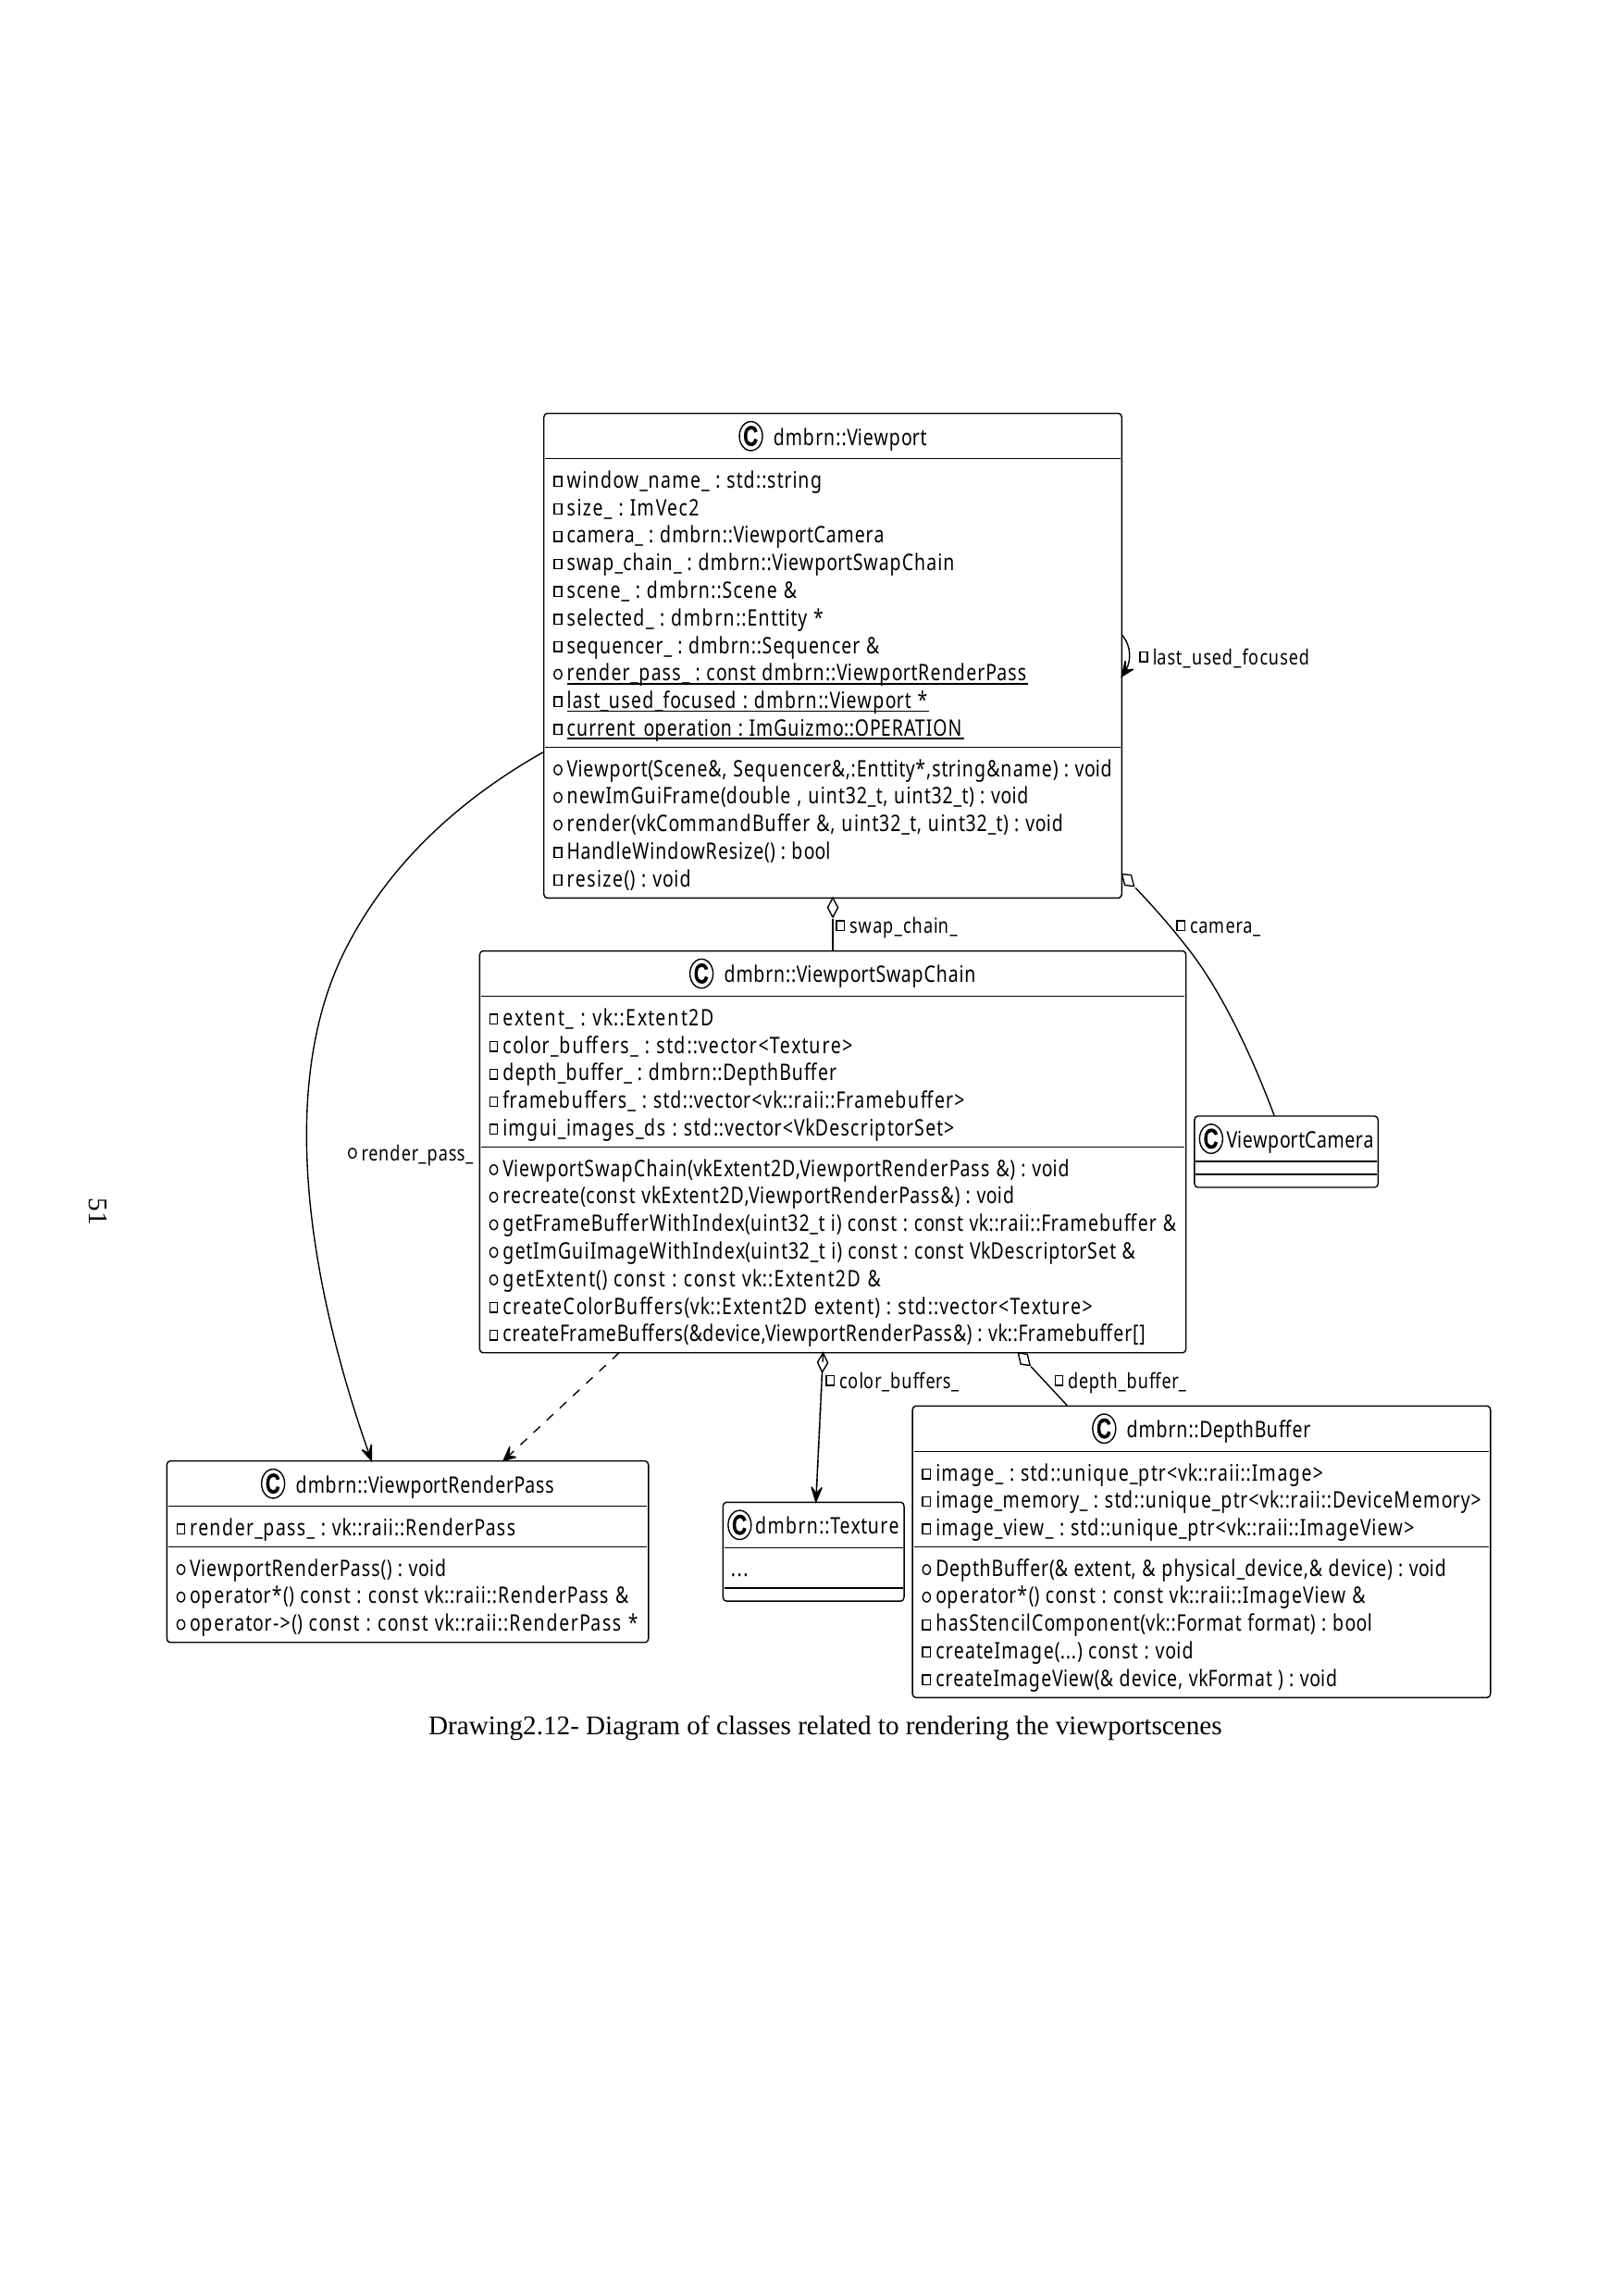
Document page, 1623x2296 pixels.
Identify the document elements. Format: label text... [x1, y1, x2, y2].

text Drawing2.12- Diagram of classes related to rendering the viewportscenes [151, 393, 1500, 1741]
